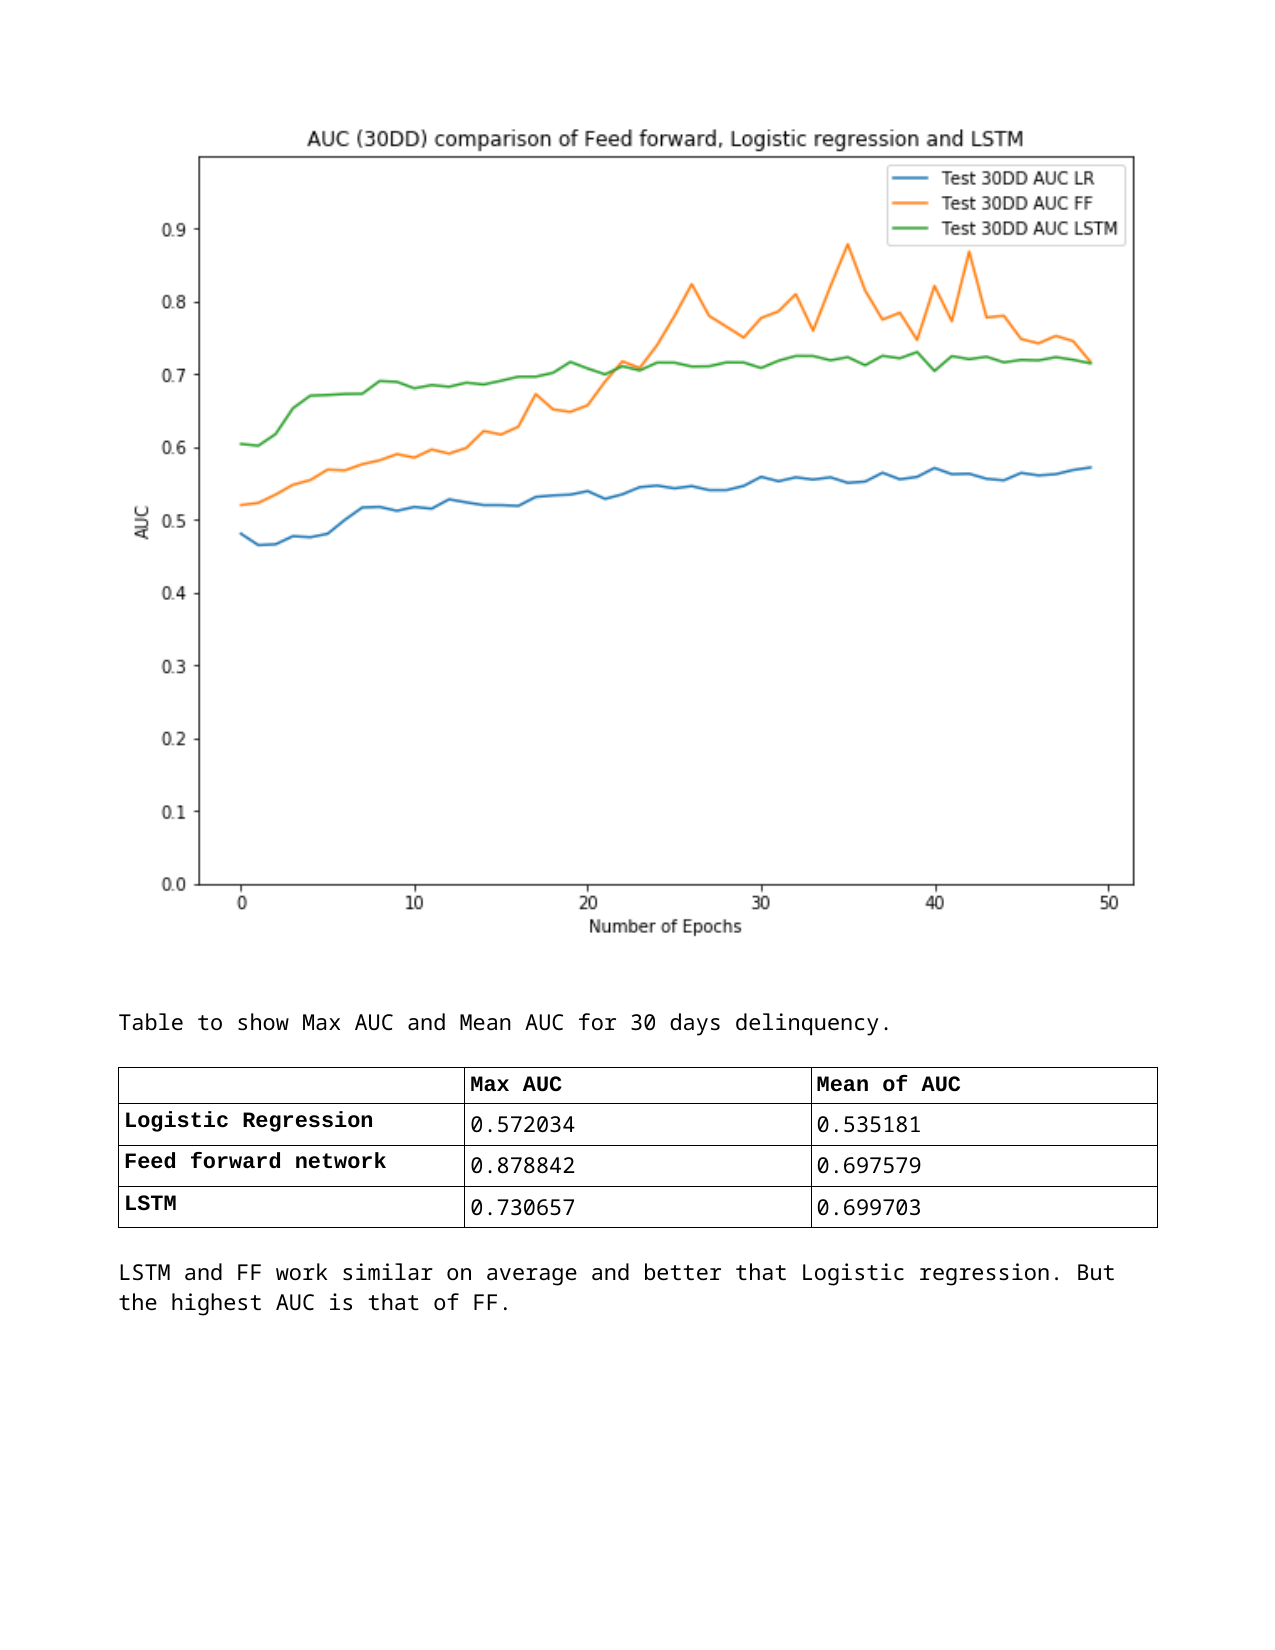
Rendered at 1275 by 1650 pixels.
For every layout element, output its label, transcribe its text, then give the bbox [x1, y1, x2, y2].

table_header Mean of AUC [812, 1068, 1157, 1103]
table_cell Logistic Regression [119, 1104, 464, 1144]
table_cell 0.697579 [812, 1146, 1157, 1186]
table_cell 0.878842 [465, 1146, 811, 1186]
table_cell Feed forward network [119, 1146, 464, 1186]
table_cell 0.572034 [465, 1104, 811, 1144]
table_header Max AUC [465, 1068, 811, 1103]
picture [125, 118, 1150, 948]
table_header [119, 1068, 464, 1103]
table_cell 0.535181 [812, 1104, 1157, 1144]
text LSTM and FF work similar on average and better that Logistic regression. But the highest AUC is that of FF. [118, 1257, 1157, 1317]
table_cell 0.699703 [812, 1187, 1157, 1227]
table_cell LSTM [119, 1187, 464, 1227]
table_cell 0.730657 [465, 1187, 811, 1227]
text Table to show Max AUC and Mean AUC for 30 days delinquency. [118, 1007, 1157, 1037]
